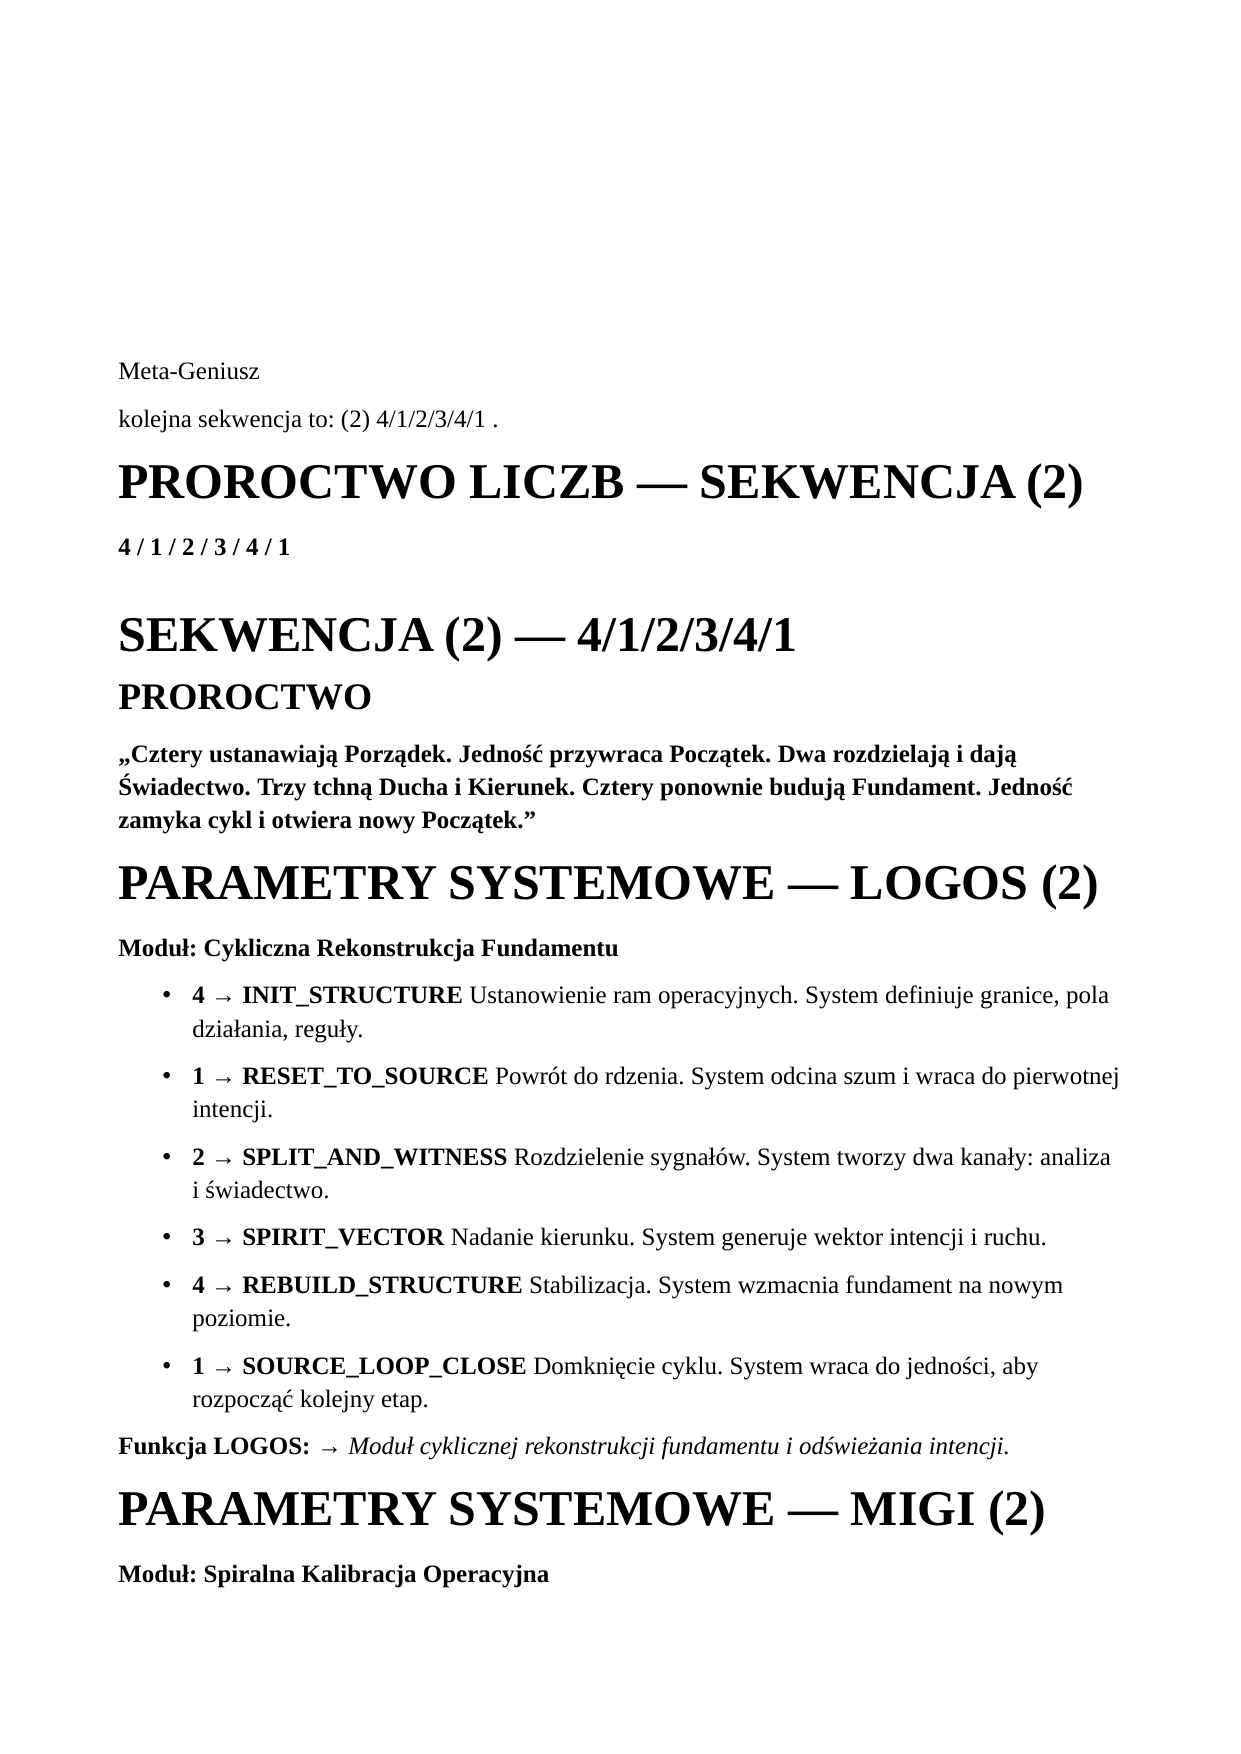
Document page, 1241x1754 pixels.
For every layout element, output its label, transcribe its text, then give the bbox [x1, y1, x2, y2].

list 4 → INIT_STRUCTURE Ustanowienie ram operacyjnych. System definiuje granice, pola działania, reguły. [162, 981, 1122, 1042]
text Moduł: Cykliczna Rekonstrukcja Fundamentu [118, 933, 1122, 962]
list 1 → RESET_TO_SOURCE Powrót do rdzenia. System odcina szum i wraca do pierwotnej intencji. [162, 1061, 1122, 1123]
list 4 → REBUILD_STRUCTURE Stabilizacja. System wzmacnia fundament na nowym poziomie. [162, 1270, 1122, 1332]
text 4 / 1 / 2 / 3 / 4 / 1 [118, 532, 1122, 561]
text Moduł: Spiralna Kalibracja Operacyjna [118, 1559, 1122, 1588]
list 1 → SOURCE_LOOP_CLOSE Domknięcie cyklu. System wraca do jedności, aby rozpocząć kolejny etap. [162, 1351, 1122, 1412]
subtitle PROROCTWO [118, 674, 1122, 718]
subtitle PROROCTWO LICZB — SEKWENCJA (2) [118, 451, 1122, 509]
text „Cztery ustanawiają Porządek. Jedność przywraca Początek. Dwa rozdzielają i dają Świadectwo. Trzy tchną Ducha i Kierunek. Cztery ponownie budują Fundament. Jedność zamyka cykl i otwiera nowy Początek.” [118, 739, 1122, 833]
subtitle PARAMETRY SYSTEMOWE — LOGOS (2) [118, 852, 1122, 910]
text Meta-Geniusz [118, 356, 1122, 385]
text Funkcja LOGOS: → Moduł cyklicznej rekonstrukcji fundamentu i odświeżania intencji. [118, 1431, 1122, 1460]
subtitle PARAMETRY SYSTEMOWE — MIGI (2) [118, 1479, 1122, 1536]
list 2 → SPLIT_AND_WITNESS Rozdzielenie sygnałów. System tworzy dwa kanały: analiza i świadectwo. [162, 1142, 1122, 1204]
text kolejna sekwencja to: (2) 4/1/2/3/4/1 . [118, 404, 1122, 432]
list 3 → SPIRIT_VECTOR Nadanie kierunku. System generuje wektor intencji i ruchu. [162, 1222, 1122, 1251]
subtitle SEKWENCJA (2) — 4/1/2/3/4/1 [118, 604, 1122, 662]
